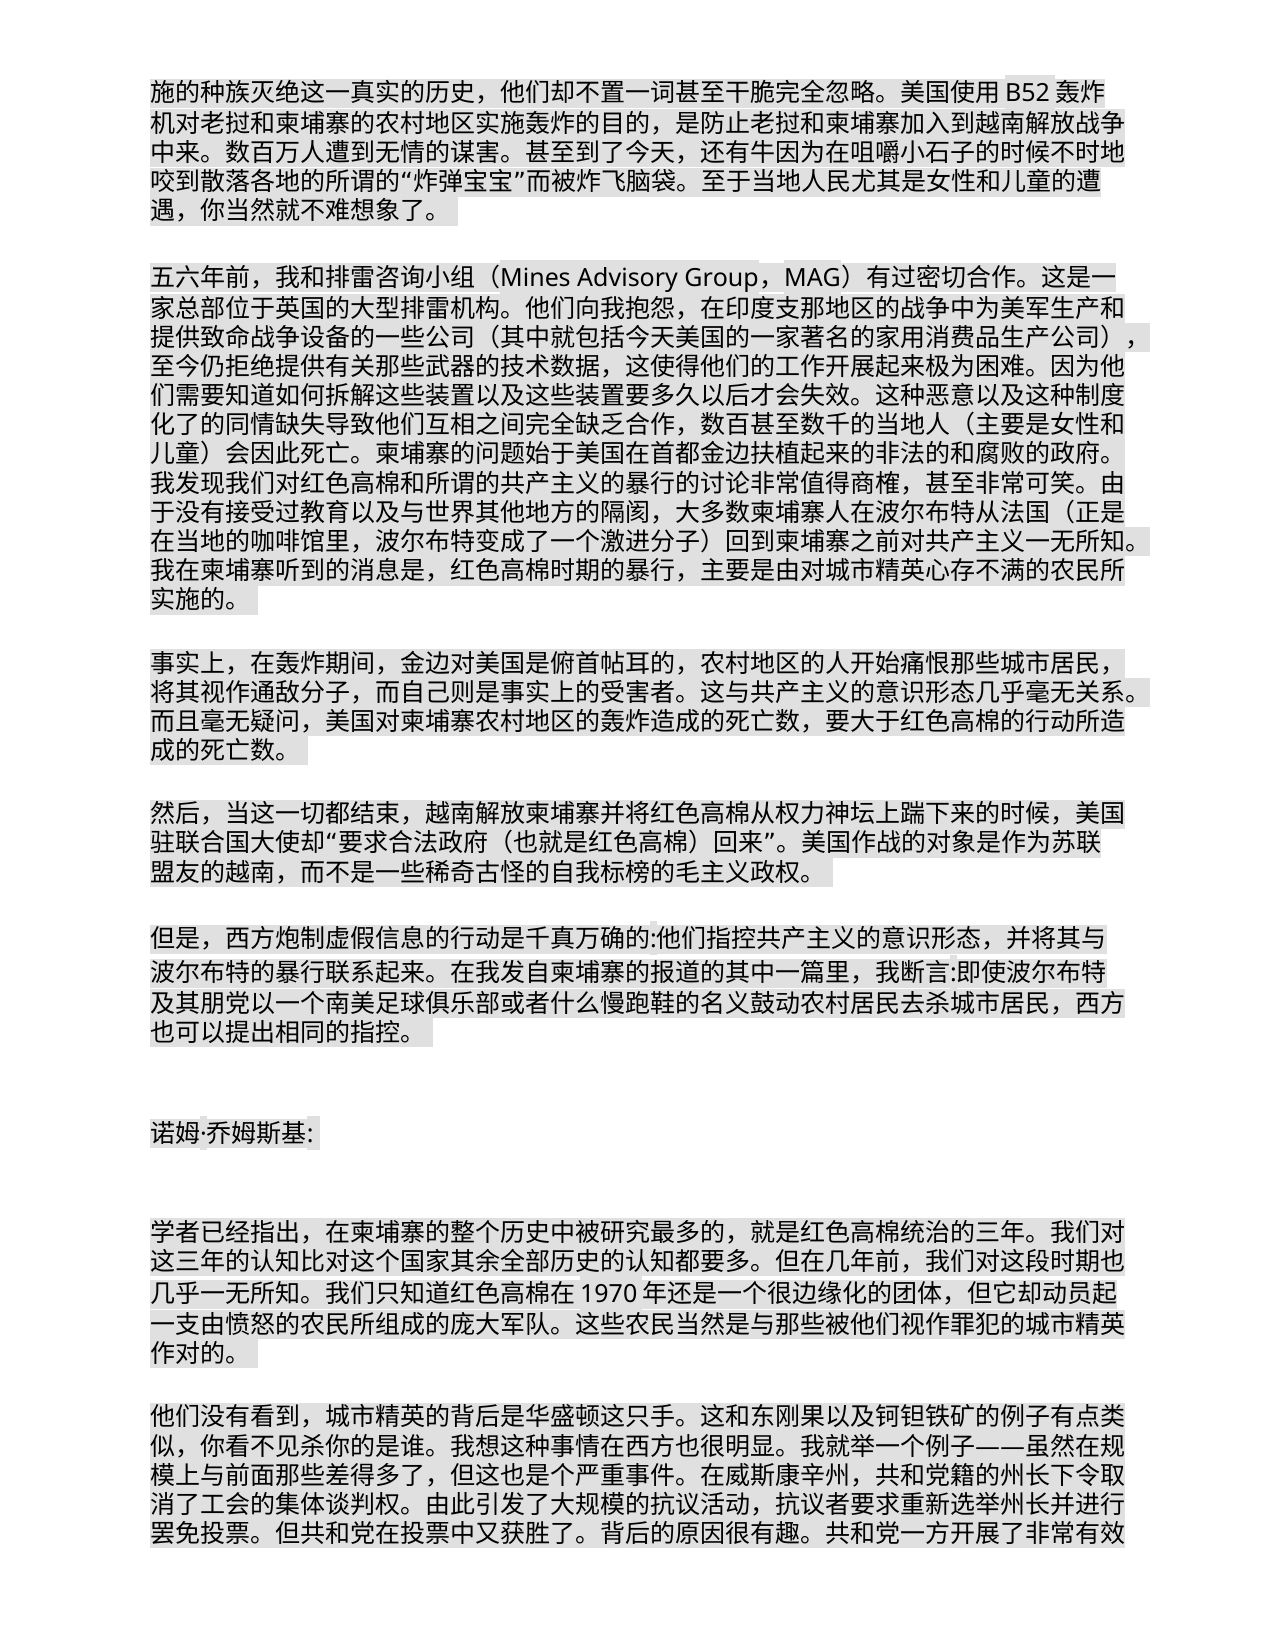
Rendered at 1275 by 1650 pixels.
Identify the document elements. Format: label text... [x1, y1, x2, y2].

text 5月7日丰远提到的那位俄裔美国人，正是乔姆斯基的好朋友，手头有一本将二人对话集合而成的《以自由之名 ：民主帝国的战争、谎言与杀戮》 第一章 殖民主义的残酷遗产 第二章 掩盖西方罪行 第三章 宣传与媒体 第四章 苏维埃阵营 第五章 印度和中国 第六章 拉丁美洲 第七章 中东与“阿拉伯之春” 第八章 废墟上的希望 第九章 美国权力的衰落 第一章 殖民主义的残酷遗产 安德烈·弗尔切克: 第二次世界大战结束以来，西方的殖民主义和新殖民主义导致了全世界范围内5000万到5500万人死亡。时间虽然相对短暂，但却可以说见证了人类历史上最多次的屠杀。它们中的大多数都打着诸如自由和民主的崇高旗号。一小部分欧洲国家，和那些主要由欧洲裔公民所统治的国家一直在推动西方的利益，也就是那些“重要”的人的利益，而不顾最大多数人的利益。人们接受了对数百万人的屠戮，并将其视为是不可避免甚至是正当的。许多西方公众似乎也受到严重的误导。 除了5500万人左右直接死于西方和亲西方的军事政变以及其他冲突之外，还有数亿人间接地、悲剧地和默默地死去。在西方，这种全球秩序没有受到任何挑战，甚至在被征服的世界里，人们也常常不加反抗地接受了它。这个世界是不是疯了？ 诺姆·乔姆斯基: 很不幸，对这一西方人曾犯下的最严重的罪行，存在着激烈的争论。当哥伦布在西半球登陆时，大约有800万到1000万的人处于高级文明（商业、城市等等）中。此后，没有经过多长时间，这些人口中的大约95％消失了。在今天美国的领土上，曾经大约有1000万左右的美洲原住民，但是根据人口统计，到1900年时，这个国家中原住民的数量只有20万。但所有这一切都遭到否认。在英裔美国人中的主要的知识分子和左翼自由派的报刊中，这一切都被轻描淡写地否认了…被一笔带过或是不加评论。 根据医学杂志《柳叶刀》的说法，每年有600万儿童由于缺乏基本的医疗手段而死亡，而提供这些几乎不需要什么成本。下面是一个我们再熟悉不过的数字。仅在南部非洲，营养不良和一些很容易治疗的疾病每天都要杀死8000名儿童—这是卢旺达大屠杀中平均每天死亡的人数。这些问题都是很容易就能解决的。我们正在走向可能是事实上的终极的种族灭绝一—对环境的破坏。这个问题不但几乎没有得到处理，而且事实上，美国正在朝着相反方向走。在今天的美国有一种乐观的氛围:认为由于有复杂精密的化石燃料提炼技术，所以我们可能还能保持一百年的能源自给，这也会让美国霸权继续保持一个世纪，我们会成为世界的沙特阿拉伯，等等。奥巴马总统在2012年的国情咨文中热情洋溢地提到了这一点。你能从国家媒体、商业媒体等激情四溢的文章中读到这些内容。其中，对于环境变化对当地的影响也有一些评论，比如说，会破坏水源，会摧垮生态系统，等等。但对于如果我们继续这样做，一百年后这个世界将会变成什么样子这个问题，则几乎没有涉及。这个问题他们没有讨论。现在存在着一些非常根本的问题。这些是市场导向型社会中的某种固有的问题。在这种社会里，你不会去考虑我们称之为外部性的东西，也就是那些没有进入到任何特定交易当中的、但会对他者产生影响的东西。 安德烈·弗尔切克: 我正在目睹大洋洲（南太平洋）几个国家的消失。我在若干年的时间里以萨摩亚（Samoa）为基地，朝着四周旅行，穿越这个区域。一些国家，像图瓦卢（Tuvalu）基里巴斯（Kiribati），包括马绍尔群岛（Marshall Islands），都已经在考虑大规模地撤离自己的公民。在大洋洲，已经有若干岛屿和环礁正在变得无法居住。同样的情况也发生在马尔代夫和其他地方。基里巴斯可能会成为第一个消失的国家。大众传媒的说法是，这些国家正在下沉。事实上它们根本没有在下沉，而是潮汐没过环礁，破坏了所有植被，污染了水源（如果有的话）。这使得这些岛屿变得不再适宜居住，或者使它们从水到食物几乎所有物品都过于依赖进口令人惊讶的是，当我在图瓦卢工作的时候，我竟然没有见到外国媒体。只有一个日本的摄制组在富纳富提环礁（Funafuti Atoll）拍摄肥皂剧，做着些不相干的事情。我由此陷入思考:这可是受害最严重的一个国家，这是一个随着海平面上升，即将消失在地球表面的国家，竟然没有任何媒体对此进行报道！ 诺姆·乔姆斯基: 乔治·奥威尔有一个术语，叫作“非人”。世界被划分成像我们这样的人，以及其他无足轻重的“非人”。奥威尔讨论的是一个未来的极权社会，但它却很符合我们今天的情况。马克·柯蒂斯（Mark Curtis）在他对“二战”后英帝国的掠夺行为所做的研究中使用了“非人”这一术语。对于发生在他们身上的事，我们并不关心。 所谓的英语圈（英国的分支—美国、加拿大、澳大利亚）世界中的原住人口，他们遭受的待遇也与之类似。这些都不是寻常的帝国主义社会，他们并不仅仅只是统治原住民，他们还要消灭原住民。他们夺走原住民的土地和定居点，在大多数情况下还将其几乎消灭殆尽。我们没有考虑到原住民。我们不去追问过去在他们身上发生了什么。事实上，我们对这些予以了否认。 安德烈·弗尔切克: 用历史的眼光看，几乎所有欧洲的殖民地都是如此，世界上所有被欧洲殖民帝国所控制的地方都是如此。最早的集中营并不是由纳粹德国而是由英帝国在肯尼亚和南非建造的。当然，德国人对欧洲犹太人和罗姆人（Roma）的大屠杀并非德国人实施的第一次大屠杀；他们参与了南美洲南部以及事实上全世界范围内的恐怖屠杀。德国已经将纳米比亚的赫雷罗（Herero）部落中的大多数人消灭。这个话题在德国和欧洲的其他地方都没有得到讨论。这些是没有理由和逻辑的杀戮。唯一的解释是，德国人就是纯粹厌恶当地人。 但是，你去听一听那么多的欧洲人在“二战”之后表达出来的那种悲恸。他们认为:那个理性、哲思和本质里平和的德国怎么突然变成了杀人狂？就是因为它在“一战”后遭受了经济上的羞辱！哪有人会预料到这样一个友善的民族会变得如此暴力。好吧，如果一个人不把赫雷罗部落、萨摩亚人或者马普切印第安人（Mapuche Indians）视作人类，如果他忘记了德国人在非洲其他地方的殖民历史，那么他确实不会预料到这种结果。 诺姆·乔姆斯基: 即便罗姆人在大屠杀这件事上遭受了和犹太人近乎相同的对待，但这件事也还没有真正被提及，今天对罗姆人的迫害也尚未被广泛认知。举例来说，2010年，法国政府决定将法国国内的罗姆人居民驱逐至罗马尼亚境内，而在那里，罗姆人的生活是悲惨和可怕的。你能够想象法国人将大屠杀中的犹太幸存者驱逐到那些他们仍遭受虐待和恐吓的地方吗？整个国家都会因此愤怒得炸了锅的。这个问题也被不置一词地带过了！ 安德烈·弗尔切克: 现代捷克共和国修建起围墙，来隔离罗姆人。事实上，他们就是在城市中建造隔离区，时间距今也不到20年。这令人回想起20世纪三四十年代捷克人与纳粹合作围捕罗姆人的可怕历史。当然，到20世纪90年代，捷克人已经成为西方最可靠的盟友，西方的大众传媒也因此将其视作一个不受批评的民族。相比穆加贝（Mugabe）对津巴布韦的白人农民所做的一切，捷克共和国对罗姆人的所作所为要残忍得多了。 让我们回到欧洲殖民主义上来。我感觉殖民主义并没有随着第二次世界大战的结束而消失，没有在20世纪50年代或60年代结束。我在这个世界上所谓的边缘部分走得越多，就越感受到殖民主义已经通过更有效的宣传和对当地人更全面的认识得到了强化。这其实是件很可怕的事情。因为在过去，总是存在一个敌人，一个你能看得见、摸得着的坏蛋。你可以很简单地以殖民军队或一些殖民机构的形式来定义敌人是谁。殖民主义在继续，但对当地人来说，要清楚地说明白到底是怎么回事以及他们的敌人究竟是谁，却好像越来越困难了。 诺姆·乔姆斯基: 在过去的几年间，在东刚果（Eastern Congo）发生了一些世界上最为严重的暴行。300万至400万人被杀害。你能说清楚凶手是谁吗？他们是被民兵杀死的，但在这些民兵背后，是跨国集团和多个国家的政府，而他们是隐身的。 安德烈·弗尔切克: 我马上要完成一部纪录长片，名字叫作“卢旺达式开局”（ Rwanda Gambit）。我花了三年多的时间才完成这部纪录片。我们现在知道的数字比刚才提及的要大得多:600万到1000万人在刚果民主共和国被杀害。这一数字大概和比利时国王利奥波德二世（Leopold）在20世纪初杀害当地民众的数字相当。你说的没有错:尽管谋杀数百万无辜的人的凶手主要是卢旺达、乌干达政府及其代理人，但在他们背后，常常是西方的地缘政治和经济利益。 诺姆·乔姆斯基: 你没看到，跨国集团为了获得西方人用在手机上的钶钽铁矿和其他重要的矿产，利用民兵来屠杀当地人民。 这种方式是间接的。你所描述的许多暴行和罪行都具有这一特点。但也有一些是采用相当直接的方式，比如越南战争，这是第二次世界大战以来最严重的罪行。2011年是约翰·F·肯尼迪（ John Kennedy）发动越战50周年。通常，某一事件的50周年纪念应该是相当隆重的，尤其是当这一事件的规模很大时。但在越战爆发50周年-之际，却没有一星半点的纪念活动。1961年月，肯尼迪派出美国空军开始轰炸南越。他授权使用凝固汽油弹和化学武器摧毁作物和地表植被；也是他，启动了一项计划，最终将数百万人驱赶到了所谓的“战略村”，而它们实际上就是集中营或城市贫民窟。 化学战的后遗症至今没有消散。你也许已经看到过，我们在西贡的医院仍可以看到许多畸形的胎儿；直接渗透到南越土地上的化学毒素，导致这些儿童天生伴随可怕的畸形和异常。但时至今日，即便经历了好几代人，这一问题仍没有得到人们的关注。这个问题在老挝和柬埔寨也没有得到解决。对于波尔布特（Pol Pot）在柬埔寨的恐怖统治，人们已经谈论得很多了，但对于它何以会发生，却几乎无人问津。20世纪70年代早期，美国空军对柬埔寨的农村地区实施了轰炸，其规模与“二战”中盟军空军力量在太平洋战场所进行的轰炸相当。在当时，他们遵照亨利·基辛格（Henry Kissinger）针对柬埔寨实施大规模轰炸的指示:“要动用所有空中力量，任何一个移动目标都不放过。”我的意思是，这就是号召进行你之前所暗示的种族屠杀。我们很难从档案中找到任何类似的记录，只有《纽约时报》对此事有一句话的提及，但之后，类似报道就停止了。除了在学术杂志和一些小圈子以外，对轰炸的规模还从未有过报道。但这可是针对数百万人的杀戮，它毁灭了4个国家，它们从那之后起就没能再恢复元气。当地人民虽然知道，但也无能为力。 安德烈·弗尔切克: 我曾在越南的河内待了一些年，对所谓的“秘密战争”［the Secret War，指美国空军及其盟友对老挝的石缸平原（ Plain of Jars）实施的地毯式轰炸］进行了报道。关于柬埔寨，我也写了很多东西。结论令人感到震惊:和许多其他遭受西方破坏和蹂躏的地区一样，西方的大众传媒机构在这里也实施了一场坚决的假新闻战。波尔布特统治下的柬埔寨被描绘成是共产主义犯下的不可饶恕的罪行的最可怕的例子之一。但是，西方针对东南亚人所实施的种族灭绝这一真实的历史，他们却不置一词甚至干脆完全忽略。美国使用B52轰炸机对老挝和柬埔寨的农村地区实施轰炸的目的，是防止老挝和柬埔寨加入到越南解放战争中来。数百万人遭到无情的谋害。甚至到了今天，还有牛因为在咀嚼小石子的时候不时地咬到散落各地的所谓的“炸弹宝宝”而被炸飞脑袋。至于当地人民尤其是女性和儿童的遭遇，你当然就不难想象了。 五六年前，我和排雷咨询小组（Mines Advisory Group，MAG）有过密切合作。这是一家总部位于英国的大型排雷机构。他们向我抱怨，在印度支那地区的战争中为美军生产和提供致命战争设备的一些公司（其中就包括今天美国的一家著名的家用消费品生产公司），至今仍拒绝提供有关那些武器的技术数据，这使得他们的工作开展起来极为困难。因为他们需要知道如何拆解这些装置以及这些装置要多久以后才会失效。这种恶意以及这种制度化了的同情缺失导致他们互相之间完全缺乏合作，数百甚至数千的当地人（主要是女性和儿童）会因此死亡。柬埔寨的问题始于美国在首都金边扶植起来的非法的和腐败的政府。我发现我们对红色高棉和所谓的共产主义的暴行的讨论非常值得商榷，甚至非常可笑。由于没有接受过教育以及与世界其他地方的隔阂，大多数柬埔寨人在波尔布特从法国（正是在当地的咖啡馆里，波尔布特变成了一个激进分子）回到柬埔寨之前对共产主义一无所知。我在柬埔寨听到的消息是，红色高棉时期的暴行，主要是由对城市精英心存不满的农民所实施的。 事实上，在轰炸期间，金边对美国是俯首帖耳的，农村地区的人开始痛恨那些城市居民，将其视作通敌分子，而自己则是事实上的受害者。这与共产主义的意识形态几乎毫无关系。而且毫无疑问，美国对柬埔寨农村地区的轰炸造成的死亡数，要大于红色高棉的行动所造成的死亡数。 然后，当这一切都结束，越南解放柬埔寨并将红色高棉从权力神坛上踹下来的时候，美国驻联合国大使却“要求合法政府（也就是红色高棉）回来”。美国作战的对象是作为苏联盟友的越南，而不是一些稀奇古怪的自我标榜的毛主义政权。 但是，西方炮制虚假信息的行动是千真万确的:他们指控共产主义的意识形态，并将其与波尔布特的暴行联系起来。在我发自柬埔寨的报道的其中一篇里，我断言:即使波尔布特及其朋党以一个南美足球俱乐部或者什么慢跑鞋的名义鼓动农村居民去杀城市居民，西方也可以提出相同的指控。 诺姆·乔姆斯基: 学者已经指出，在柬埔寨的整个历史中被研究最多的，就是红色高棉统治的三年。我们对这三年的认知比对这个国家其余全部历史的认知都要多。但在几年前，我们对这段时期也几乎一无所知。我们只知道红色高棉在1970年还是一个很边缘化的团体，但它却动员起一支由愤怒的农民所组成的庞大军队。这些农民当然是与那些被他们视作罪犯的城市精英作对的。 他们没有看到，城市精英的背后是华盛顿这只手。这和东刚果以及钶钽铁矿的例子有点类似，你看不见杀你的是谁。我想这种事情在西方也很明显。我就举一个例子——虽然在规模上与前面那些差得多了，但这也是个严重事件。在威斯康辛州，共和党籍的州长下令取消了工会的集体谈判权。由此引发了大规模的抗议活动，抗议者要求重新选举州长并进行罢免投票。但共和党在投票中又获胜了。背后的原因很有趣。共和党一方开展了非常有效的宣传活动，他们使那些不幸的民众相信:造成他们不幸的根源就是他们的邻人，不是作为摧毁了我们经济的真正罪犯的银行—他们离我们太遥远了。你能看到的是身边境况比你好的人。比如说，你的邻人可能是一个消防员他有养老金，而你没有，所以你应该迁怒于他，而不是那些真正搞垮了经济的人，因为他们在别的地方呢；他们常常是在纽约的摩天大楼里边。当时的宣传活动规模庞大，其背后又有巨大的资金支持。纳粹将犹太人当作替罪羊，他们宣传说:“犹太人应该对你们遭受的饥饿和萧条负责。” 安德烈·弗尔切克: 没错，发生在东南亚的事情和发生在卢旺达、乌干达以及刚果民主共和国的事情非常相似。我们看到的是民兵的残杀行为和数百万人的死去。当地人则常常被描述成野蛮人，几乎与动物无异。而西方的政府和企业则远远地置身事外，几乎对此不承担任何责任。在欧洲和美国，人们对这些事件知之甚少。而欧洲又是一个以受教育程度高和见多识广自居的大洲。大多数非洲人知道的事情，为涉事其中的公司工作的欧洲人却几乎一无所知。或许是他们选择了一无所知吧。 任何事情都是互相关联的。在西方人眼里，罗伯特·穆加贝大约是在参与阻止卢旺达军队第二次推翻刚果民主共和国的企图时变得“邪恶”起来的；而刚果民主共和国在现实中正是西方的代理人。在东非有种讽刺的说法，说南苏丹是西方给乌干达总统约韦里·穆塞韦尼的奖赏，表彰他在这一地区代表西方所做的“出色的工作”。 在刚果发生的是难以想象的灾难和一场超级种族灭绝。它可以轻而易举地赶上一个世纪前利奥波德二世在刚果的暴行了。 我不得不再次重复暴行导致的死亡数字，因为它们实在太可怕、太难以想象了。当我去年在华盛顿进行拍摄的时候，刚果民主共和国的一位总统候选人本·卡拉拉（ Ben Kalala）告诉我，死亡人数是600到800万。也有人说是1000万。他说:“你看，在卢旺达大约80万人死亡。我为他们感到难过，因为他们也是人，但整个世界都在讨论1994年的这场种族大屠杀。要知道在我们刚果，有600到800万人被杀害。” 这件事就发生在几年前，它和利奥波德二世统治时期非常相像，在这一时期也有大约1000万人被害。如果你在橡胶种植园里表现得不好，他们就会砍掉你的双手，也有人在自己的农舍里被活活烧死。这警告我们:西方的立宪君主制国家和多党制“民主国家”也是会做这种事的。当然，这不是发生在安特卫普（AntwerpBruges），而是在“黑暗的中心”，在调查的视野之外。所以，比利时人杀害的非洲人的数量比当时他们自己整个国家的人口都要多。 诺姆·乔姆斯基: 我曾经出于好奇翻阅了《大不列颠百科全书》最著名的那个版本。我把时间定位到1910年前后，然后查找利奥波德二世这个词条。这个词条当然是有的，但讲的是他做的那些好的事情，讲他如何建立这个国家，等等。在结尾处，它说了些诸如“他有时候会残忍地对待他的人民”的话——没错，比如谋害了1000万人。 安德烈·弗尔切克: 2011年，当我在布鲁塞尔（Brussels）的时候，无意中看到许许多多利奥波德二世的雕像。在比利时，他仍受到万众敬仰。所以尽管我们知道，即便以欧洲殖民主义的标准来衡量，利奥波德二世对刚果人的所作所为也是种族灭绝性质的，但是他仍被认为是比利时的民族英雄之一。 后来比利时政府将利奥波德二世的私人殖民地拿走并“国有化”。当然，这听上去像是一个笑话。在意识到1000万人被谋杀之后，比利时政府将这些殖民地从堕落的王室手中拿走并由自己来管理，而不是放任自流。我也确信，他们说服和再教育了许多刚果人民，使他们相信被殖民也没什么不好的。 诺姆·乔姆斯基: 被殖民者常常接纳了自己被压迫的历史，甚至以此为荣，这算是一个有趣的现象。有一次在加尔各答（Kolkata），我参观了维多利亚纪念馆。当你抵达那里时，看到的第一个东西就是毁灭了印度的人之一——罗伯特·克莱夫爵士（Sir Robert Clive）的雕像。我跟着向导参观了一间又一间的绘画陈列室，这些令人不忍卒观的丑陋的画作表现的是英国人殴打和羞辱印度人之类的主题。随后我来到维多利亚女王的茶室，修缮后的这间茶室真像国家圣祠一样。所有这一切都是印度遭受破坏的象征，又有谁知道有多少人在其中被杀害呢。 安德烈·弗尔切克: 那个地方我也去过几次。它很可笑，但也很说明问题。我从未在印度看到一家博物馆能像维多利亚纪念馆一样，吸引如此多的参观者。每天都有数千参观者涌入。而且纪念馆的维护工作做得很好。显然，英帝国完成了对数百万臣民的教导。比如在马来西亚，精英们仍在尽其所能表现出比英国本土的人更英国化。所有帝国统治时代以来的历史遗迹都被一丝不苟地保存下来。在婆罗洲的沙巴州，人们甚至把曾经属于殖民者的英式茶室和修复后的大楼变成博物馆。受过教育的马来西亚青年的终极目标，就是到英国的一些知名大学求学，以求从本质上掩盖自己的马来西亚属性，并尽可能地向前殖民者靠拢。在肯尼亚，我们也能看到同样的趋势。那些代表他们的新殖民主义主子掠夺自己国家的当地精英，穿着打扮得就像几十年前的英国绅士一样。肯尼亚的法官穿着和他们的英国同事相同的袍子。此外，社会的高级阶层还模仿英国口音。 在东南亚，许多人相信，殖民统治者对他们的统治是公正的。举个例子，在印度尼西亚、马来西亚和新加坡之间有一个关于马来西亚为什么比印度尼西亚先进这么多的争论。真可悲。他们中的很多人认为，原因在于英帝国在马来西亚实行的良好统治；而事实上很多印度尼西亚人则在抱怨荷兰人作为殖民统治者不及英国人出色！ 甚至在秘鲁，一直到最近，你还能够看到同样的情形。利马（Lima）曾是西班牙总督的首府，也是西方实施反人类罪行的中心之一。在位于总统官邸前的武装广场（Plaza de Armas）上，曾经坐落着一尊弗朗西斯科·皮萨罗（Francisco Pizzarro）的巨大雕像。直到几年前，这座雕像才被撤走。当然，现在他们有了一个新的政府；他们将雕像移到了公园里。雕像依然矗立，只不过不是在武装广场上了而已。即使是在今天相对社会主义和左翼的体制之下，他们也不会拆除这尊雕像。整个拉丁美洲遍布着这些征服的象征，仿佛社会中的一部分人对殖民主义的鞭子还心存怀恋似的。 诺姆·乔姆斯基: 现在已经有一点反抗了。比如说，在1992年的多米尼加共和国，政府计划举行盛大的庆祝活动纪念哥伦布登陆，并为此矗立起一些巨大的纪念碑，但我想它们最后全都被民众给拆除了。 除了政治上和经济上的殖民化，还有知识和道德上的殖民化。后者有着很深的根源，例子也有很多。我们就以女性的地位为例。几千年来，女性接受了自己作为父亲和丈夫的财产是一种自然秩序的观念:在美国，这种情况直到几十年前才受到严肃的挑战。比如，直到1975年，女性在联邦审判中担任陪审团成员的法律权利仍无法得到保证。假如你问我的祖母她是否受到了压迫，她可能甚至都不理解这个词的意思！这就是当时女性的角色:女性是为他人服务的。而且它还内化为女性自己的一种观念。等级制度和压迫的主要成就，就是让“非人”也相信，这一切都是符合自然的。 欧洲人对殖民的历史有什么意识吗？ 安德烈·弗尔切克: 奇怪的是，他们对此几乎毫无意识，甚至在我的西班牙朋友中间也存在这种情况。要知道，这些人可是曾经在联合国和其他知名的国际组织中工作过的，他们是受教育程度相当高的一个群体。他们对自己的历史的认识是幼稚和无知的。我和我那些来自法国媒体和出版界的相对进步的朋友，还就法国的殖民主义问题发生过冲突。 他们（甚至是中左派）对戴高乐将军无限崇拜，他们相信，和其他殖民者不同，法国从来不是一个真正的坏的殖民者。说得好像非洲或印度支那或加勒比地区从来不存在一样。这就是他们对殖民历史的认知程度。你知道吗，法国人在一些地方曾试图把当地人口赶尽杀绝，比如在格林纳达岛（Grenada）。那些死里逃生的人为了不落入法国人之手，从悬崖跳下。在波利尼西亚的复活节岛（Easter Island，今天是智利的领土），法国人离实现百分百“成功率”就差了一点点。 同样，我也认为荷兰人对他们在印度尼西亚的殖民历史的观念是非常落伍、可怕和病态的。我在金边的一家酒吧里遇到一个刚从雅加达回来的人，他坐在那里，用手撑着脑袋，用醉醺醺的声音不断嘀咕着:“我们永远不该从那里撤离的。”我说的这个人可是一位欧盟官员！ 德国人对于自己在非洲的殖民历史的认知也几乎为零。在斯图加特和慕尼黑，除了雄伟的山丘和美丽的景色，我没有听到有谁谈论起纳米比亚。 在智利，右翼人士认为皮诺切特做了很多好事，也做了很多坏事。这跟你在英国听到的关于殖民主义的说法如出一辙。他们对于印巴分治当然不会有任何深切的懊悔、悲伤或者负罪感。印巴分治基本就是由英帝国一手策划的，它所导致的可能是现代历史上最严重的一轮大屠杀，可能也只有1965年西方支持下在印度尼西亚发生的政变和今天在刚果民主共和国发生的种族灭绝可以与之相提并论。人们对非洲和中东在历史上的遭遇知道的也并不多。 诺姆·乔姆斯基: 一群流亡的阿尔及利亚物理学家（其中一个就在麻省理工，所以我也得以认识他）一起对20世纪90年代发生在阿尔及利亚的暴行进行了细致的研究。他们的观点是，许多暴行被归咎于穆斯林，但暴行的实施者其实是以伊斯兰教为伪装的政府。他们梳理了一次次事件中的细节。一次标准的屠杀可能发生在一个贫穷地区，大约持续三天，其间没有人会来干涉，等到所有人都被杀死或者赶走以后，一个将军就会进入这个地区大捞一笔。像这样的例子还有很多。他们认为这些是由法国的情报部门策划的，并邀请我撰写导言。我调查了这个问题，并尽可能多地搜集了证据。证据相当充分，因此我也写了导言，语言虽然和缓，但读者可以读出其中的暗示。 这本书最后得以出版。没有法国出版社愿意与他们合作，所以他们只能在瑞士出版了这本书。他们曾尝试在巴黎召开一次新闻发布会，但发布会当天没有法国记者愿意前来参加。所以，这本书在法国最终不为人所知。我和一位在巴黎的美国图书馆工作的朋友聊起过这本书。他为图书馆购置了一本。他告诉我，这是这本书在法国的唯一复本。这本书讲述的是最近所发生的事件，讲述的是发生在20世纪90年代的阿尔及利亚的暴行，法国极有可能涉事其中。 安德烈·弗尔切克: 你说的这些很能说明问题。还有一个问题:美国的知识分子认为欧洲人知道的比欧洲以外的人要多认为他们有更强的问题意识。但我发现，可能只有在涉及与美国直接相关的问题的时候，才是这样。对其他的问题，欧洲人的无知是令人震惊的。从总体上而言，我发现，受过教育的亚洲人、拉美人和非洲人对当前发生的事情，比同样受过教育的欧洲人知道得要多。我也发现，西方人（特别是欧洲人）在总体上对于自己的特殊性抱着极端教条的观念甚至为之着迷。许多人接受了片面的教育，依赖自己的媒体而不参考其他的消息来源，因此他们认为自己是上帝的选民。回到你问我的有关欧洲的情况以及他们对于殖民主义了解多少的问题上来，我想他们对此接近一无所知。我想，缺乏对这个问题的认知和兴趣是非常可耻的，也很能说明一些问题。欧洲人要确保他们对自己所犯下的可怕罪行和他们所实施并仍参与其中的种族灭绝行为是无知的。对于他们的政府和公司在刚果民主共和国做什么、做过什么，他们知道多少？他们一无所知，而原因仅仅是他们选择了一无所知。去抱怨穷国的腐败政府滥用外国援助是种安全得多的方式。 诺姆·乔姆斯基: 那当你和他们谈论起这个话题的时候，他们的反应如何？ 安德烈·弗尔切克: 他们常常防备甚严，不管是在法国、德国、西班牙还是在英国（尽管英国比其他欧洲国家有更庞大的持批评立场的人群，这可能和英国正在成为一个真正的多元文化的社会有关）。在欧洲，这种无知不仅仅体现在对其殖民历史的认知上，甚至还体现在对欧洲大陆自己的历史的认知上。 诺姆·乔姆斯基: 我在西班牙有过一段有趣的经历。1990年，也就是佛朗哥去世15年之后，我在巴塞罗那做讲座。我提到了许多1936年到1937年发生在巴塞罗那的事件。但年轻一点的人对内战没有什么概念。只有那些和我相同年纪的人知道我说的是什么。之后不久我碰巧去了西班牙的奥维耶多（Oviedo），并在当地做了几场演讲。1934年，在奥维耶多曾发生过一次左派的起义，接着部队进驻并将其镇压。军队占领了市政厅，将起义者杀害。我是在市政厅做的演讲，心想他们应该知道在这里所发生的事情，但听众对此没有什么反应。只有和我一个年纪的人知道我在说什么。其余的人，他们什么都不知道。 安德烈·弗尔切克: 是的，这正是西班牙人如何对待佛朗哥时期的一种表现。在南美洲（智利、阿根廷、乌拉圭），人们对于过去的历史的态度更为开放；那里的人们很勇敢。 诺姆·乔姆斯基: 你说的没错。我曾经和我的女儿在墨西哥待过，她曾经居住在尼加拉瓜。当我正翻阅《每日新闻报》（ La Jornada）（在我看来这是一份相当不错的报纸）的时候，我读到一篇关于一部新近由知名出版社西班牙学园（Spanish Academy）以西班牙文出版的国家人物传记辞典的报道。其中当然有佛朗哥这一词条，他被描述成一位为国家做了很多好事的保守的民族主义者。与之相反，领导人民阵线反对佛郎哥的内格林（Negrin）则被描述为一个罪人。 下面对话的结尾，我希望这世界是第二种情况 安德烈·弗尔切克: 诺姆，我想就此结束我们的对谈。我们讨论了第二次世界大战后美国、欧洲及其盟友犯下的反人类罪行。我们生活在一个动荡不安的年代。刚果和巴布亚（ Papua）正在发生大规模的战争。像索马里、苏丹、乌干达、利比亚和阿富汗，整个国家都遭到蹂躏。像叙利亚和伊朗这些国家也可能成为下一个袭击的目标。西方经常制造冲突，迫使其他国家之间互相对抗。菲律宾的学者向我解释了西方是如何在有争议领土的问题上将菲律宾和该地区其他国家置于和中国对抗的位置上的。短兵相接的战斗已经逐步被致命的导弹、轰炸和最新的致命武器无人机所取代。无人机与恐怖主义没有什么区别，而且使用无人机作战也绝不会受到惩罚——侵略国无须让本国士兵冒生命的危险。这是种单方面的战争:对一方而言，这就是一次电视游戏，而对另一方而言，则意味着毁灭的村庄、死亡的人和残破的尸体。 西方似乎正试图强化自己对世界的控制。但其实挡道的并不多，只有一些坚定的国家和个人。但是，历史告诉我们，仅凭这些也可能足以制止这种恐怖，让人道主义占据上风。 诺姆·乔姆斯基: 现在齐头并进的有两种趋势。一个外部观察者会说，主要的趋势是人类的自我毁灭，就像在悬崖上奔跑一样。但另一个趋势则是反对力量的不断增强，在这方面人类已经获得了一些成功。这种改变甚至在过去的三十和四十年中就已经出现，而且都是一些重大的改变。问题是，这两个趋势中的哪一个会占据主导地位。 如果现实一点，你会看不到有什么希望，但我们只有两种选择:一种就是感叹“没有希望了，我们放弃吧”，然后认定最糟糕的事情将会发生。另一个是说“好吧，但我们还是希望让情况好起来，所以我们还会尝试”。如果第二种情况发生了，那一切就会好起来，如果第二种情况没有发生，我们就只能回到最糟糕的那个选项去。这是我们现在能够做出的选择。 [150, 75, 1125, 1548]
